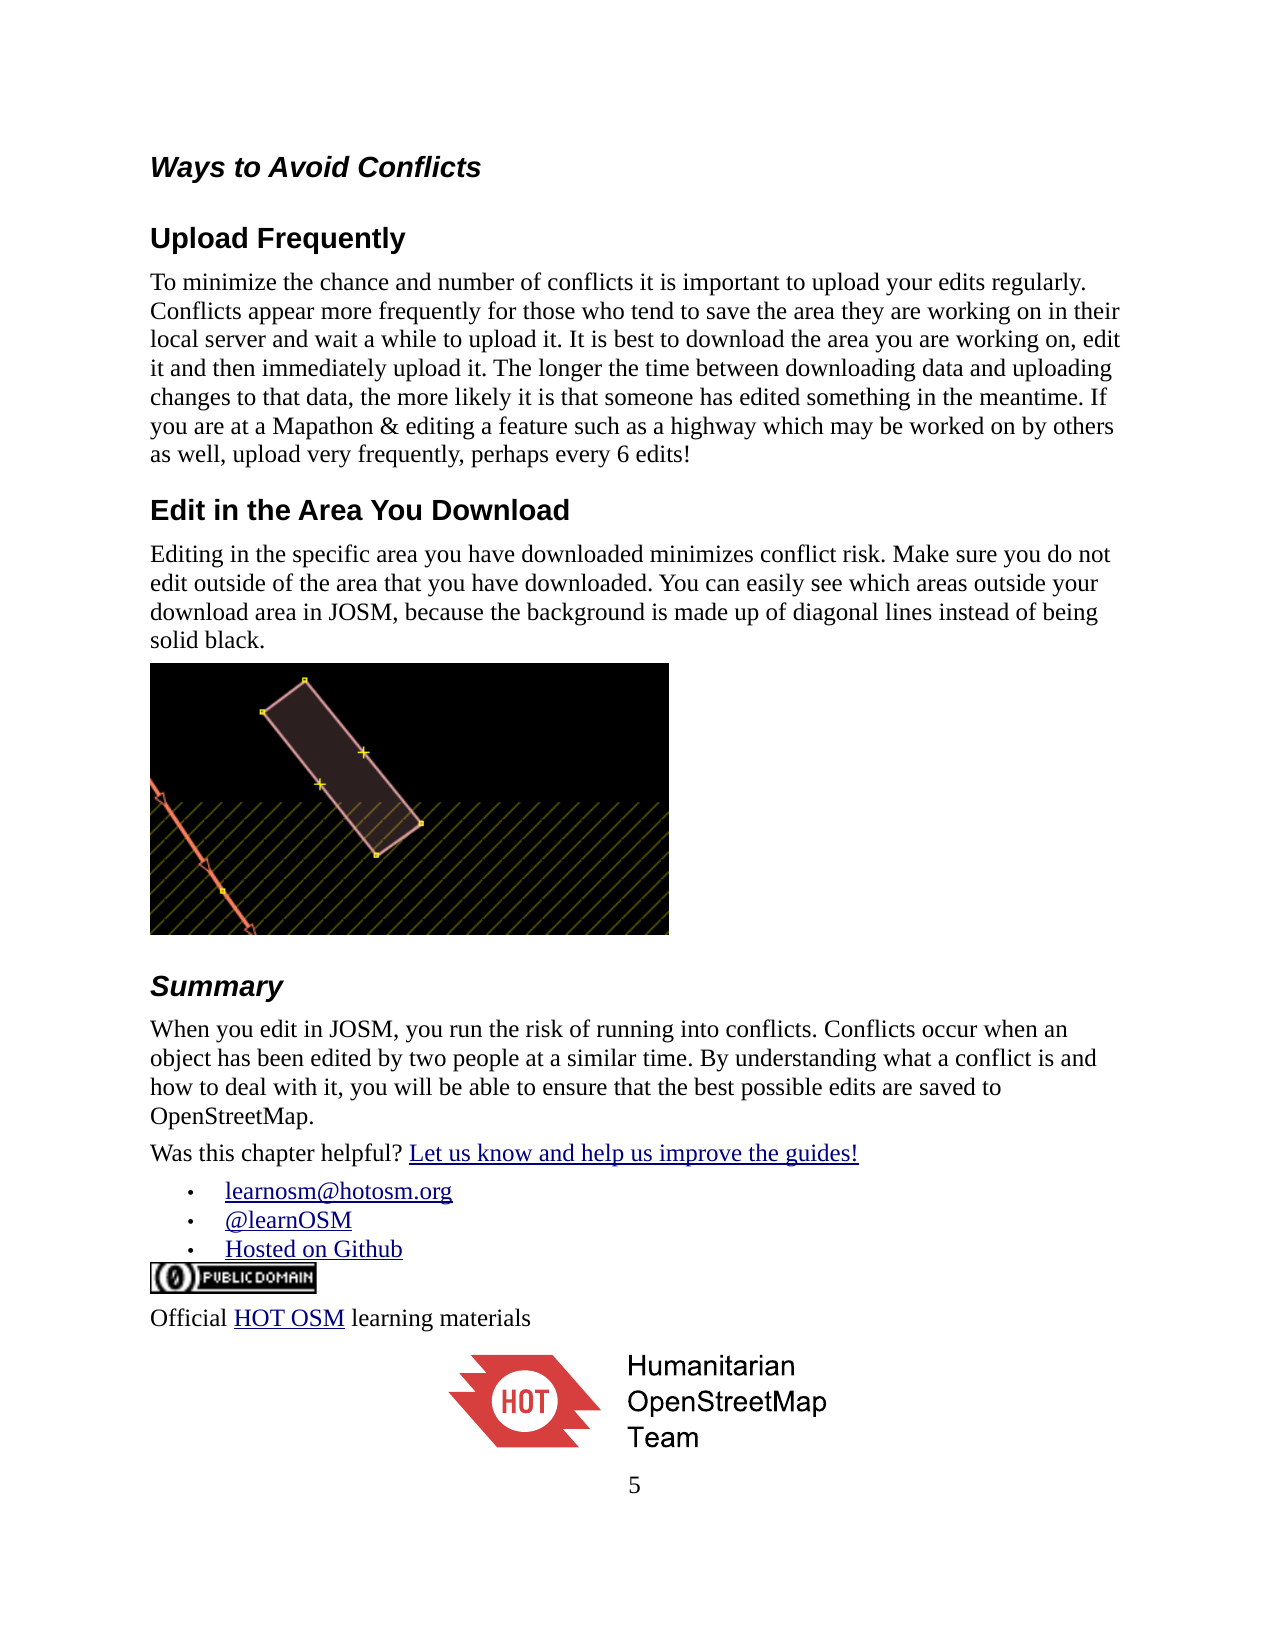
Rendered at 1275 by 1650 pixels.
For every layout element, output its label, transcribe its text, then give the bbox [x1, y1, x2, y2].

picture [150, 1262, 317, 1294]
list learnosm@hotosm.org [187, 1176, 1125, 1205]
text When you edit in JOSM, you run the risk of running into conflicts. Conflicts occur when an object has been edited by two people at a similar time. By understanding what a conflict is and how to deal with it, you will be able to ensure that the best possible edits are saved to OpenStreetMap. [150, 1014, 1125, 1129]
list @learnOSM [187, 1205, 1125, 1234]
subtitle Edit in the Area You Download [150, 493, 1125, 527]
subtitle Ways to Avoid Conflicts [150, 150, 1125, 183]
subtitle Summary [150, 968, 1125, 1002]
text Official HOT OSM learning materials [150, 1303, 1125, 1331]
text To minimize the chance and number of conflicts it is important to upload your edits regularly. Conflicts appear more frequently for those who tend to save the area they are working on in their local server and wait a while to upload it. It is best to download the area you are working on, edit it and then immediately upload it. The longer the time between downloading data and uploading changes to that data, the more likely it is that someone has edited something in the meantime. If you are at a Mapathon & editing a feature such as a highway which may be worked on by others as well, upload very frequently, perhaps every 6 edits! [150, 267, 1125, 468]
picture [150, 663, 669, 935]
subtitle Upload Frequently [150, 221, 1125, 254]
text Was this chapter helpful? Let us know and help us improve the guides! [150, 1138, 1125, 1167]
text Editing in the specific area you have downloaded minimizes conflict risk. Make sure you do not edit outside of the area that you have downloaded. You can easily see which areas outside your download area in JOSM, because the background is made up of diagonal lines instead of being solid black. [150, 539, 1125, 654]
list Hosted on Github [187, 1234, 1125, 1262]
